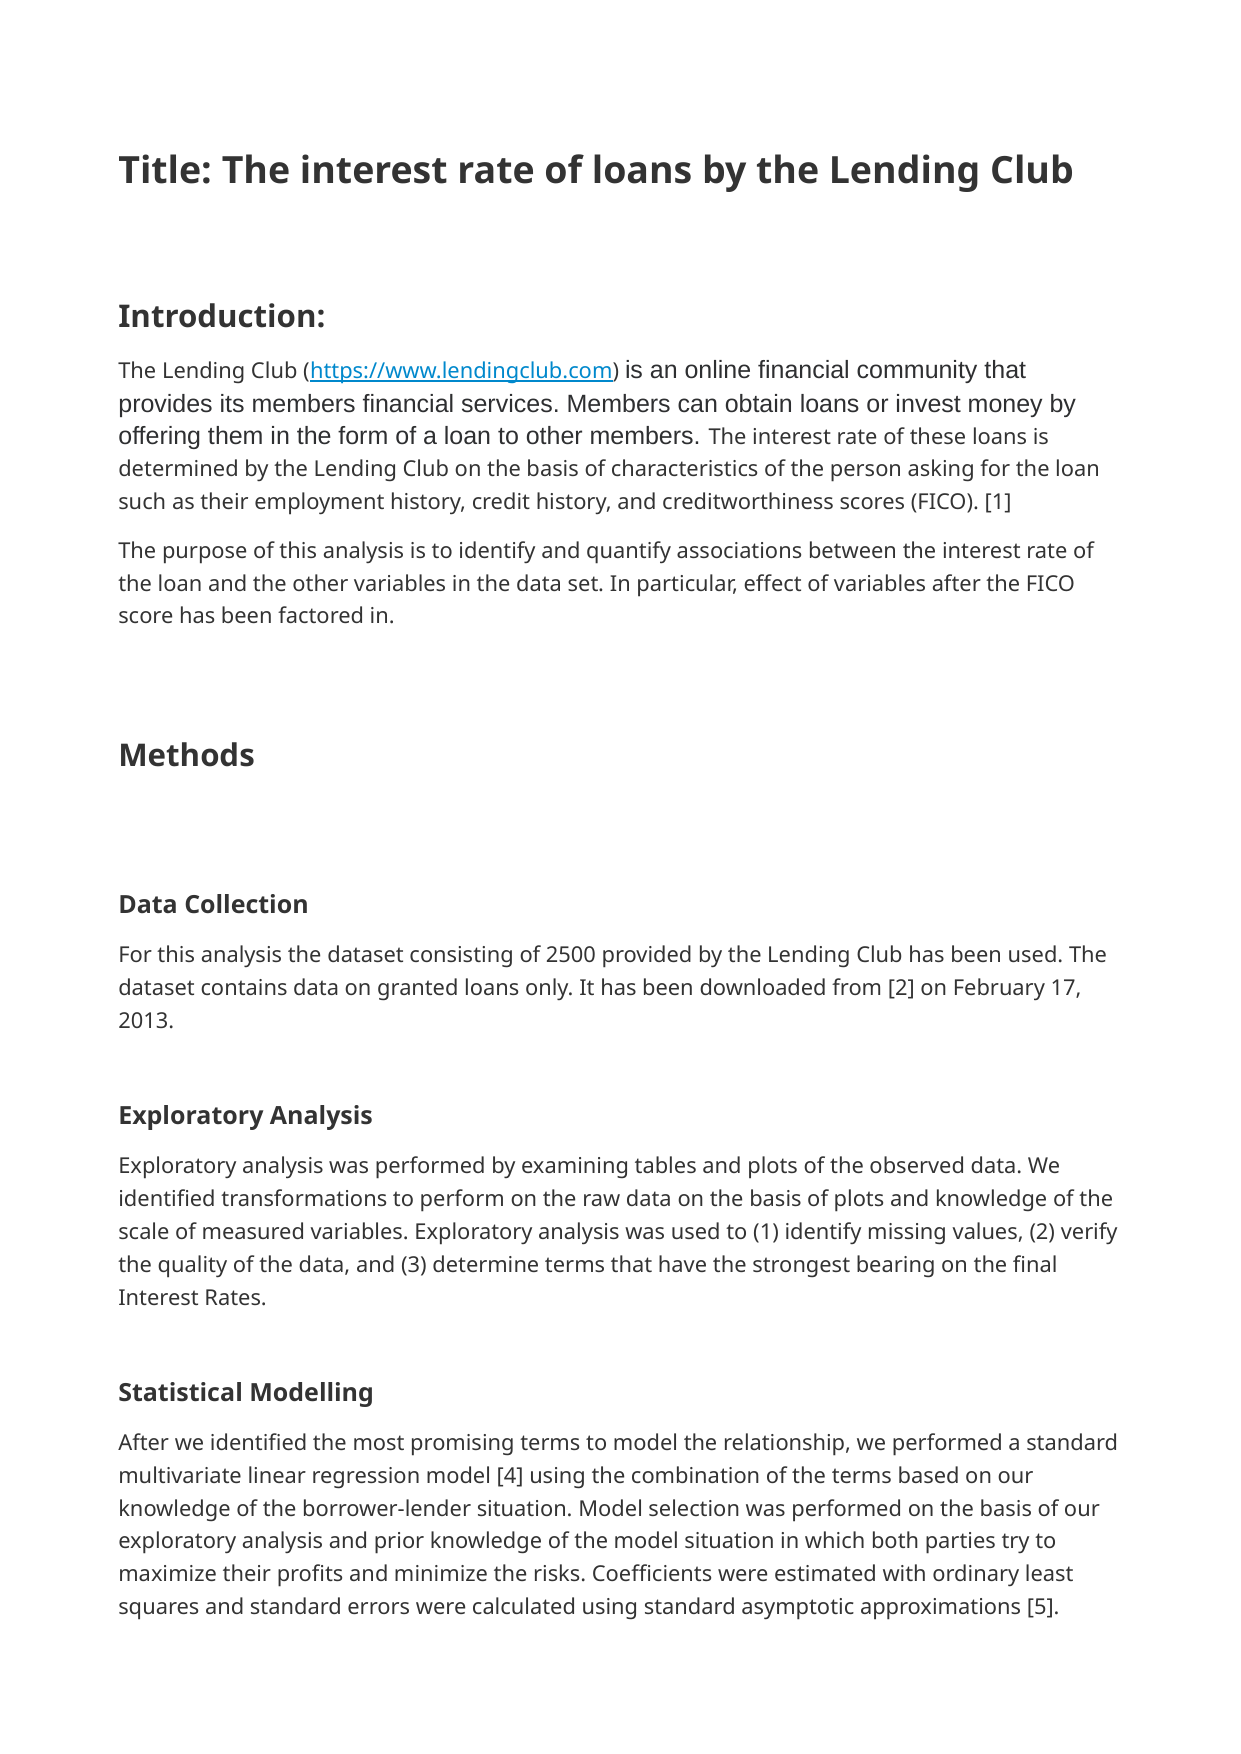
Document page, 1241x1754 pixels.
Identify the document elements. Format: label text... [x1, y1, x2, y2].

subtitle Methods [118, 710, 1122, 775]
text The Lending Club (https://www.lendingclub.com) is an online financial community that provides its members financial services. Members can obtain loans or invest money by offering them in the form of a loan to other members. The interest rate of these loans is determined by the Lending Club on the basis of characteristics of the person asking for the loan such as their employment history, credit history, and creditworthiness scores (FICO). [1] [118, 352, 1122, 516]
text For this analysis the dataset consisting of 2500 provided by the Lending Club has been used. The dataset contains data on granted loans only. It has been downloaded from [2] on February 17, 2013. [118, 936, 1122, 1035]
text The purpose of this analysis is to identify and quantify associations between the interest rate of the loan and the other variables in the data set. In particular, effect of variables after the FICO score has been factored in. [118, 532, 1122, 630]
subtitle Statistical Modelling [118, 1343, 1122, 1408]
subtitle Data Collection [118, 855, 1122, 921]
subtitle Title: The interest rate of loans by the Lending Club [118, 143, 1122, 194]
text After we identified the most promising terms to model the relationship, we performed a standard multivariate linear regression model [4] using the combination of the terms based on our knowledge of the borrower-lender situation. Model selection was performed on the basis of our exploratory analysis and prior knowledge of the model situation in which both parties try to maximize their profits and minimize the risks. Coefficients were estimated with ordinary least squares and standard errors were calculated using standard asymptotic approximations [5]. [118, 1424, 1122, 1621]
text Exploratory analysis was performed by examining tables and plots of the observed data. We identified transformations to perform on the raw data on the basis of plots and knowledge of the scale of measured variables. Exploratory analysis was used to (1) identify missing values, (2) verify the quality of the data, and (3) determine terms that have the strongest bearing on the final Interest Rates. [118, 1147, 1122, 1311]
subtitle Introduction: [118, 271, 1122, 336]
subtitle Exploratory Analysis [118, 1066, 1122, 1132]
